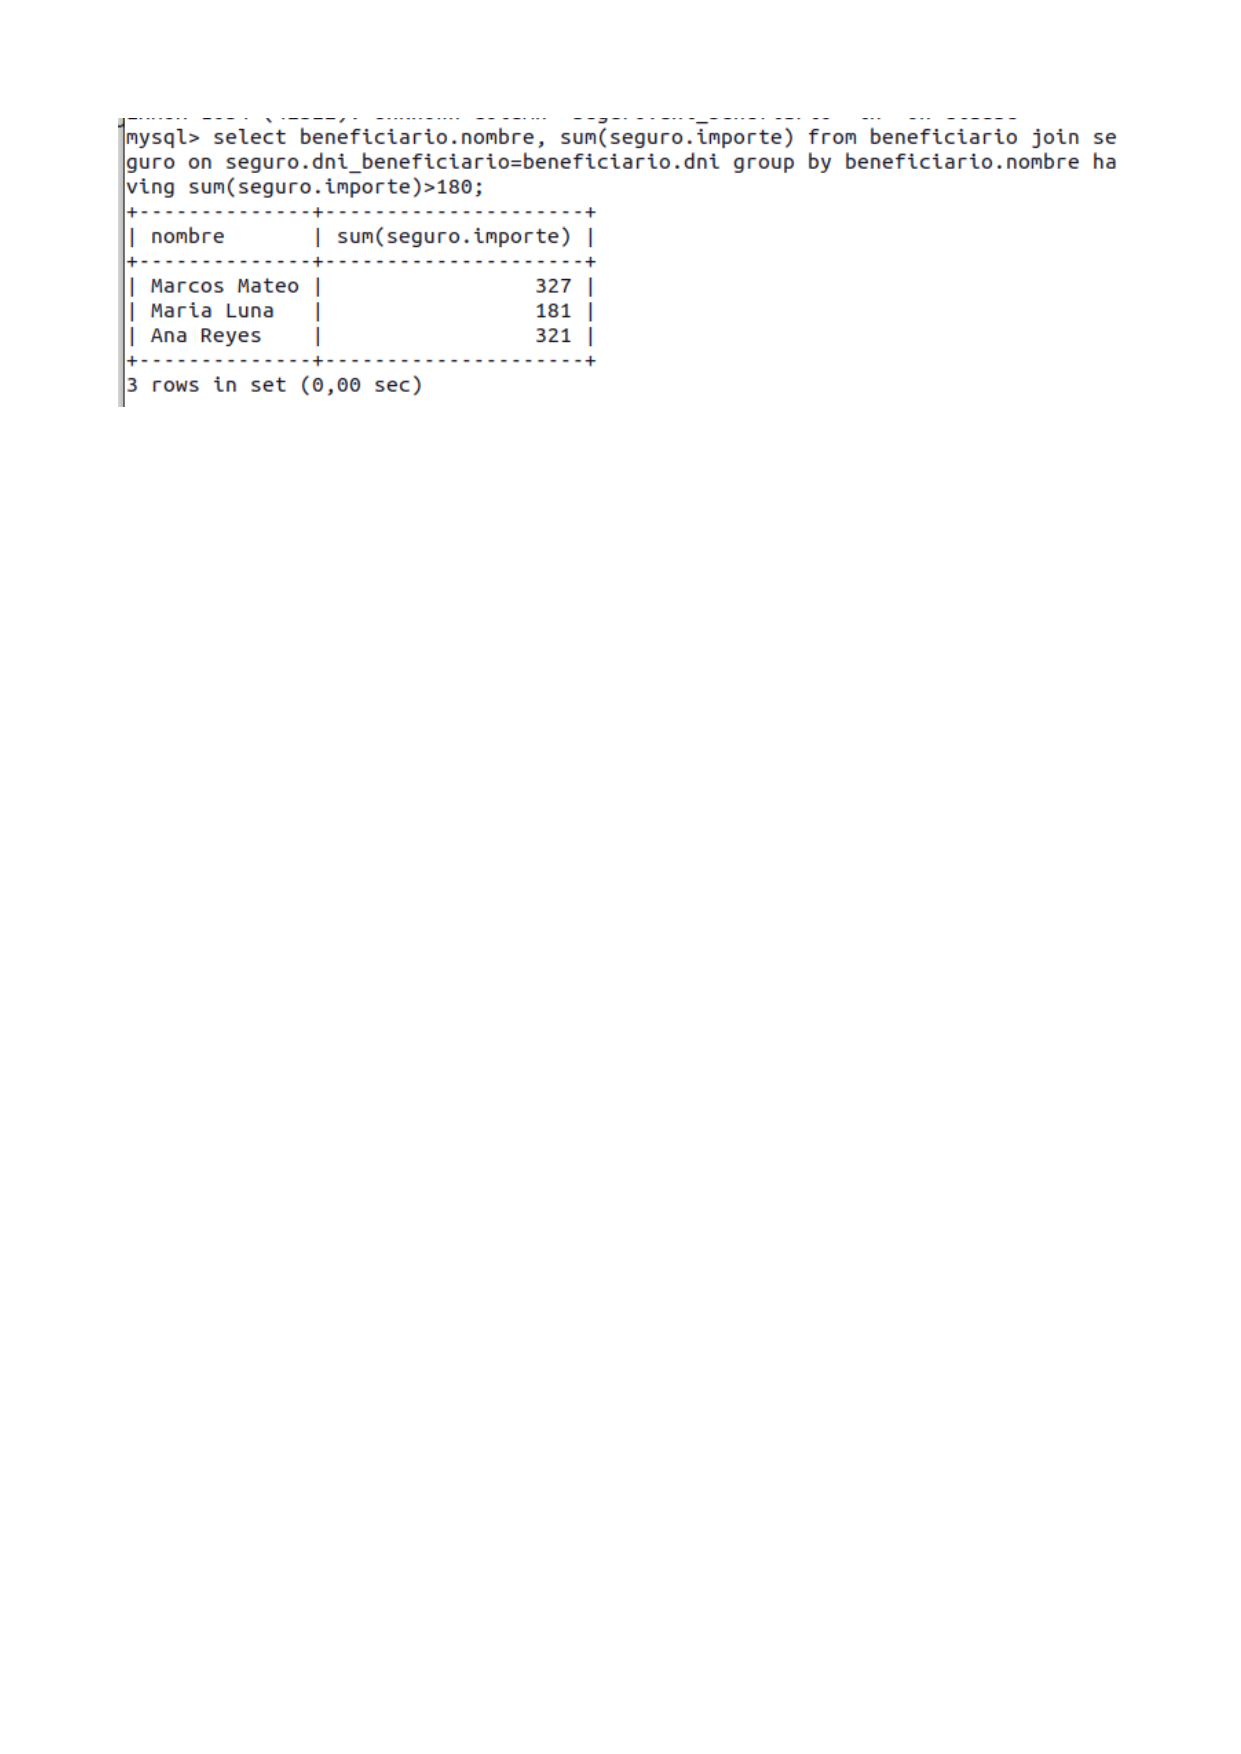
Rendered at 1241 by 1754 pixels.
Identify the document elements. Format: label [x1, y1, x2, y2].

picture [118, 118, 1123, 407]
